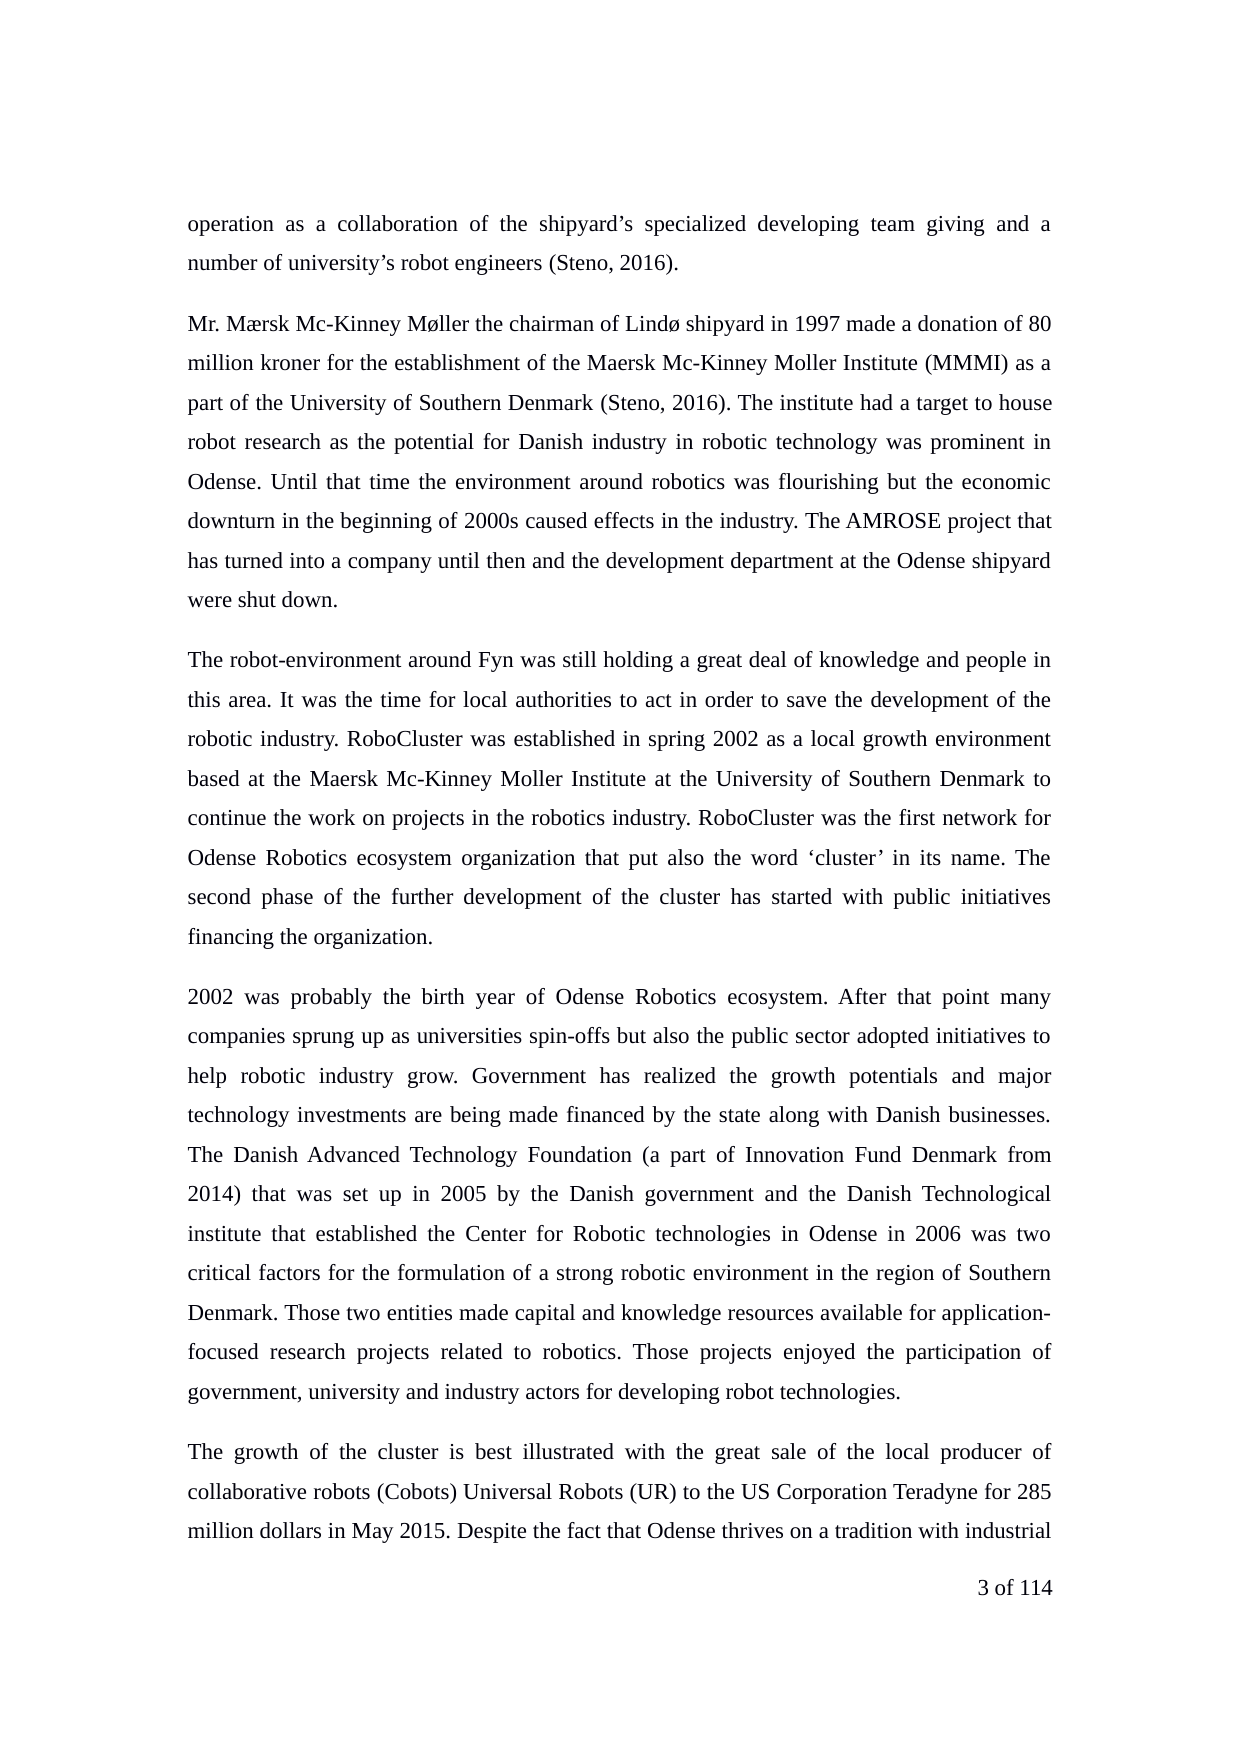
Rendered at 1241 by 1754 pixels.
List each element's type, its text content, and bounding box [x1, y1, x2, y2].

text The robot-environment around Fyn was still holding a great deal of knowledge and people in this area. It was the time for local authorities to act in order to save the development of the robotic industry. RoboCluster was established in spring 2002 as a local growth environment based at the Maersk Mc-Kinney Moller Institute at the University of Southern Denmark to continue the work on projects in the robotics industry. RoboCluster was the first network for Odense Robotics ecosystem organization that put also the word ‘cluster’ in its name. The second phase of the further development of the cluster has started with public initiatives financing the organization. [187, 646, 1053, 949]
text operation as a collaboration of the shipyard’s specialized developing team giving and a number of university’s robot engineers (Steno, 2016). [187, 210, 1053, 276]
text 2002 was probably the birth year of Odense Robotics ecosystem. After that point many companies sprung up as universities spin-offs but also the public sector adopted initiatives to help robotic industry grow. Government has realized the growth potentials and major technology investments are being made financed by the state along with Danish businesses. The Danish Advanced Technology Foundation (a part of Innovation Fund Denmark from 2014) that was set up in 2005 by the Danish government and the Danish Technological institute that established the Center for Robotic technologies in Odense in 2006 was two critical factors for the formulation of a strong robotic environment in the region of Southern Denmark. Those two entities made capital and knowledge resources available for application-focused research projects related to robotics. Those projects enjoyed the participation of government, university and industry actors for developing robot technologies. [187, 983, 1053, 1404]
text Mr. Mærsk Mc-Kinney Møller the chairman of Lindø shipyard in 1997 made a donation of 80 million kroner for the establishment of the Maersk Mc-Kinney Moller Institute (MMMI) as a part of the University of Southern Denmark (Steno, 2016). The institute had a target to house robot research as the potential for Danish industry in robotic technology was prominent in Odense. Until that time the environment around robotics was flourishing but the economic downturn in the beginning of 2000s caused effects in the industry. The AMROSE project that has turned into a company until then and the development department at the Odense shipyard were shut down. [187, 310, 1053, 612]
text The growth of the cluster is best illustrated with the great sale of the local producer of collaborative robots (Cobots) Universal Robots (UR) to the US Corporation Teradyne for 285 million dollars in May 2015. Despite the fact that Odense thrives on a tradition with industrial [187, 1438, 1053, 1543]
